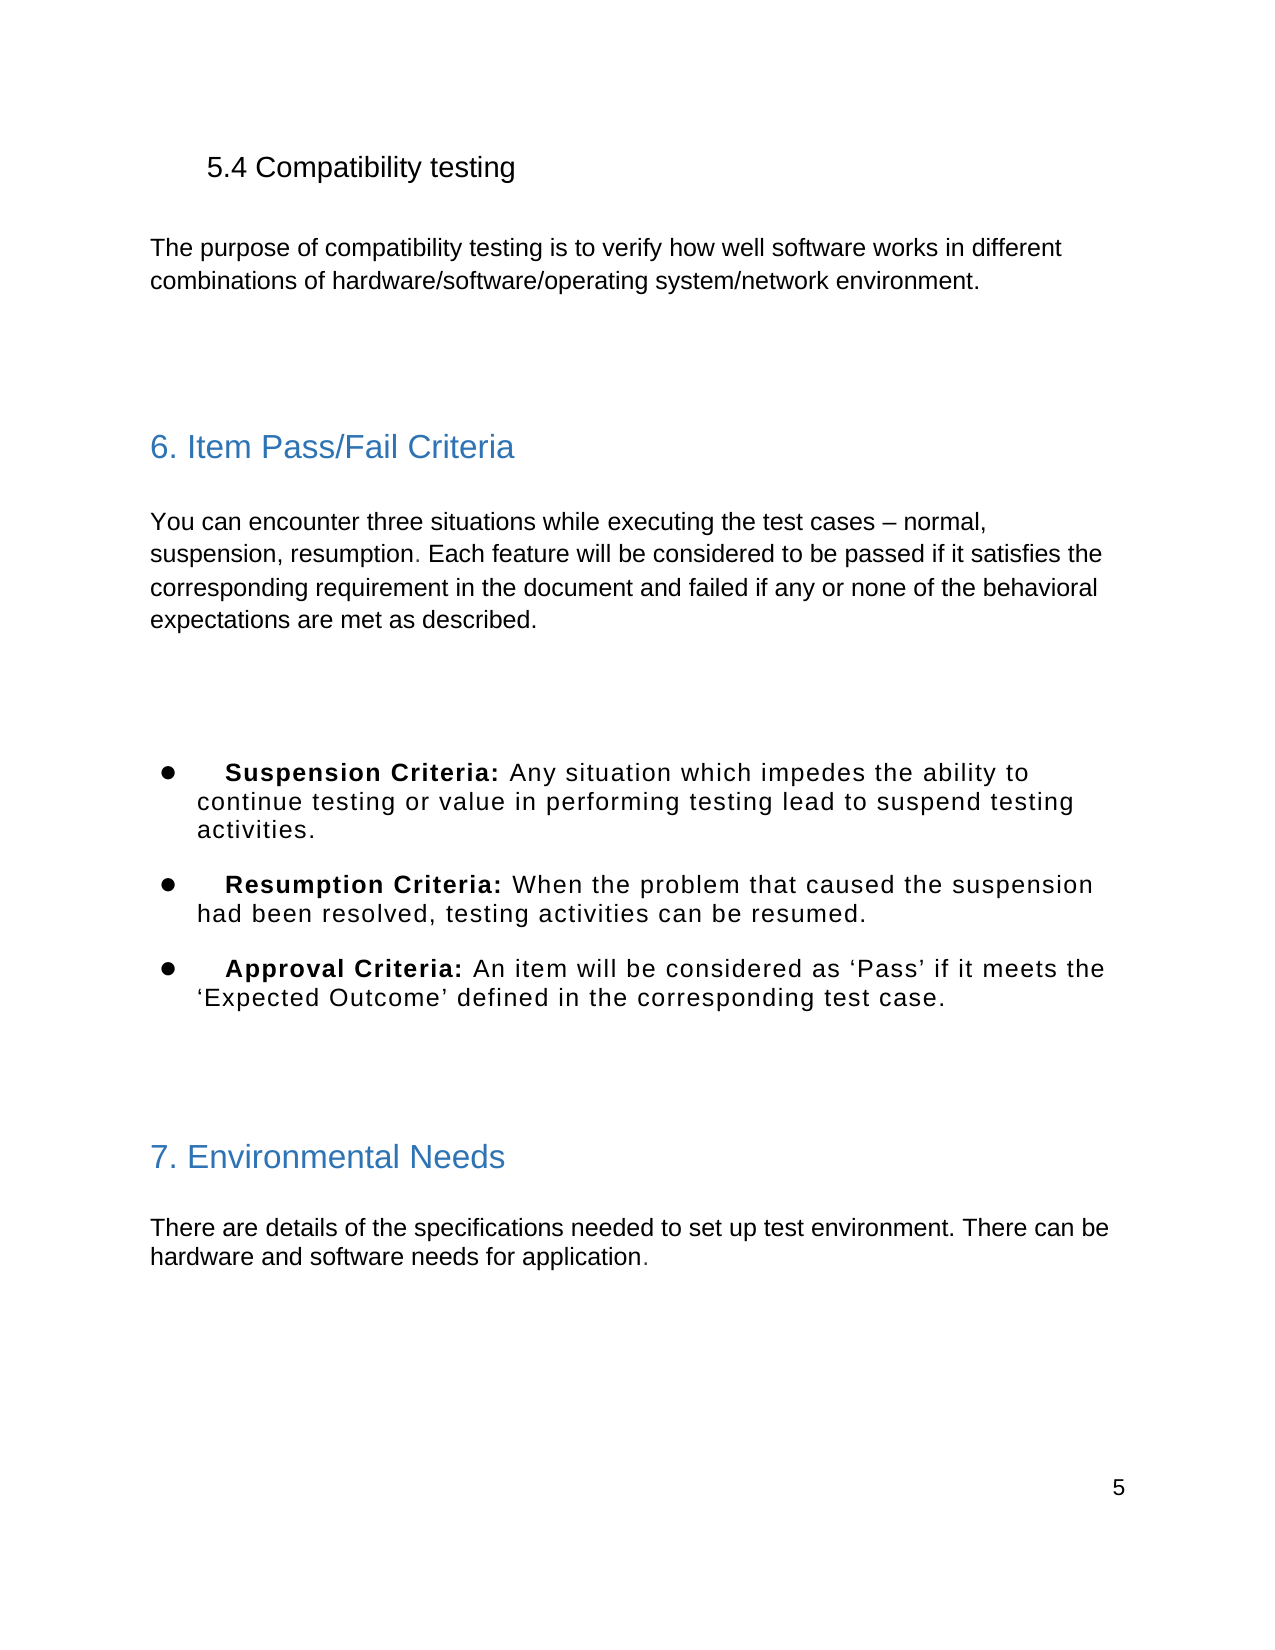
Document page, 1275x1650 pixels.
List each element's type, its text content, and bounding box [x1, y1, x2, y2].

list Resumption Criteria: When the problem that caused the suspension had been resolved, testing activities can be resumed. [159, 870, 1125, 928]
subtitle 7. Environmental Needs [150, 1121, 1125, 1176]
subtitle 6. Item Pass/Fail Criteria [150, 411, 1125, 465]
list Approval Criteria: An item will be considered as ‘Pass’ if it meets the ‘Expected Outcome’ defined in the corresponding test case. [159, 954, 1125, 1012]
text The purpose of compatibility testing is to verify how well software works in different combinations of hardware/software/operating system/network environment. [150, 233, 1125, 327]
list Suspension Criteria: Any situation which impedes the ability to continue testing or value in performing testing lead to suspend testing activities. [159, 758, 1125, 844]
list 5.4 Compatibility testing [150, 150, 1125, 183]
text You can encounter three situations while executing the test cases – normal, suspension, resumption. Each feature will be considered to be passed if it satisfies the corresponding requirement in the document and failed if any or none of the behavioral expectations are met as described. [150, 506, 1125, 634]
text There are details of the specifications needed to set up test environment. There can be hardware and software needs for application. [150, 1213, 1125, 1270]
